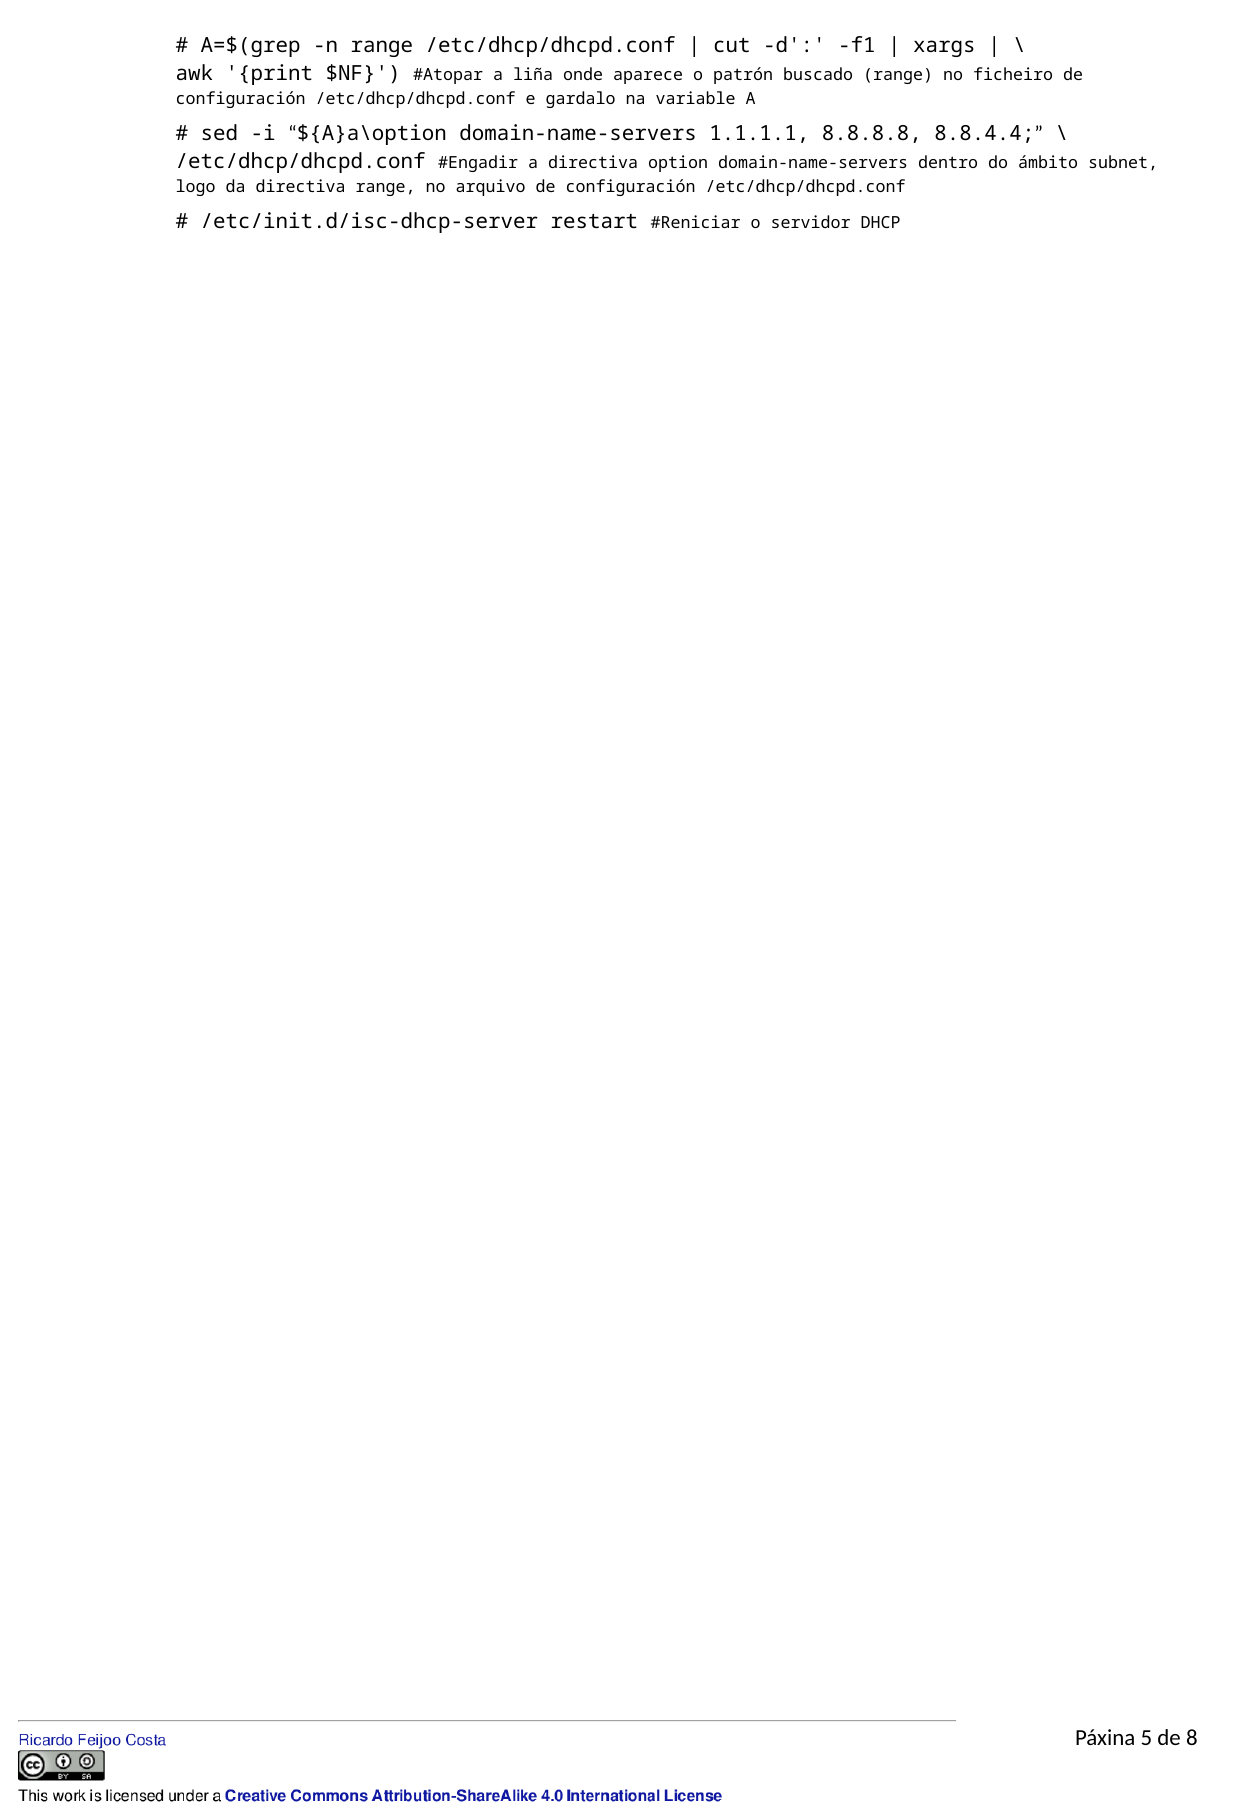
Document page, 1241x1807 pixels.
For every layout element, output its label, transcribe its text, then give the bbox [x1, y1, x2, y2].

list # A=$(grep -n range /etc/dhcp/dhcpd.conf | cut -d':' -f1 | xargs | \ awk '{print $NF}') #Atopar a liña onde aparece o patrón buscado (range) no ficheiro de configuración /etc/dhcp/dhcpd.conf e gardalo na variable A [140, 30, 1197, 109]
picture [8, 1715, 957, 1806]
list # sed -i “${A}a\option domain-name-servers 1.1.1.1, 8.8.8.8, 8.8.4.4;” \ /etc/dhcp/dhcpd.conf #Engadir a directiva option domain-name-servers dentro do ámbito subnet, logo da directiva range, no arquivo de configuración /etc/dhcp/dhcpd.conf [140, 118, 1197, 198]
list # /etc/init.d/isc-dhcp-server restart #Reniciar o servidor DHCP [140, 207, 1197, 235]
